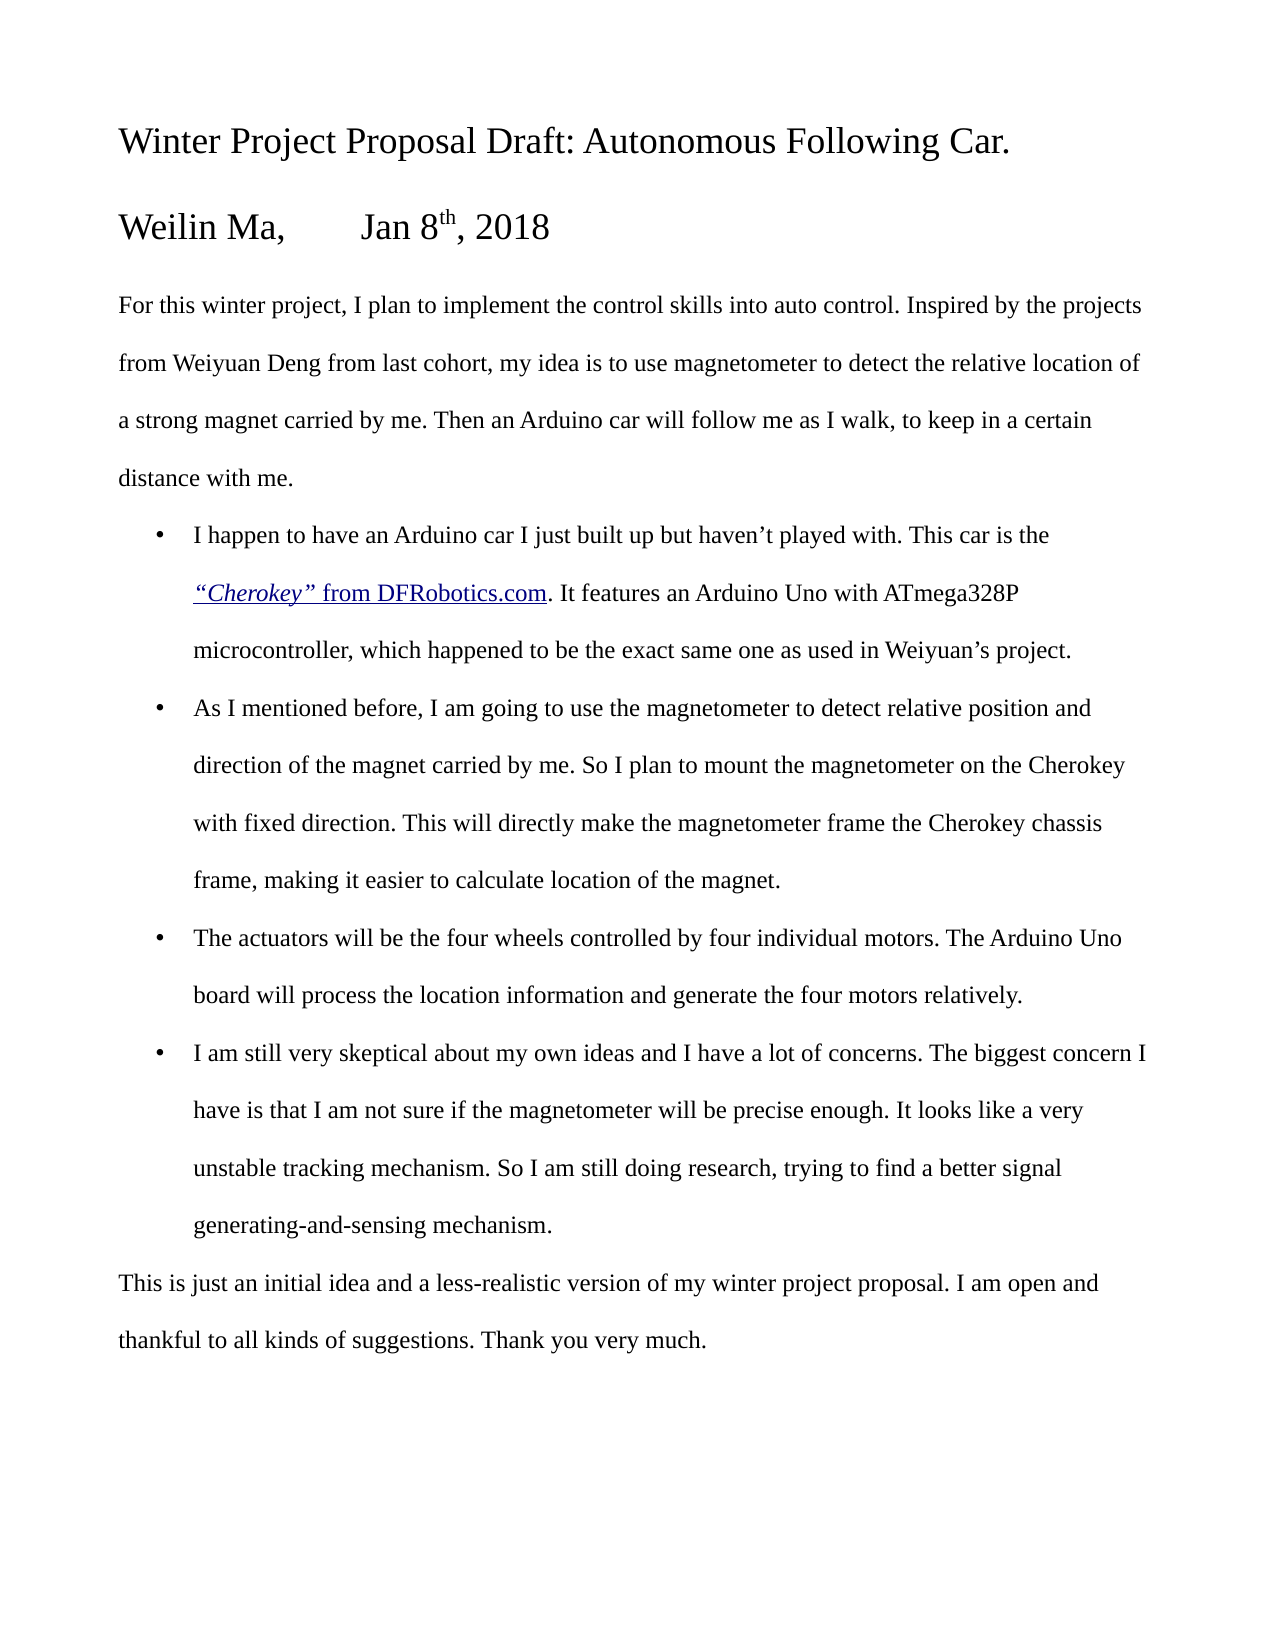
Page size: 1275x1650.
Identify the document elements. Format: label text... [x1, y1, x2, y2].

list As I mentioned before, I am going to use the magnetometer to detect relative position and direction of the magnet carried by me. So I plan to mount the magnetometer on the Cherokey with fixed direction. This will directly make the magnetometer frame the Cherokey chassis frame, making it easier to calculate location of the magnet. [156, 693, 1157, 894]
list The actuators will be the four wheels controlled by four individual motors. The Arduino Uno board will process the location information and generate the four motors relatively. [156, 923, 1157, 1009]
text Weilin Ma, Jan 8th, 2018 [118, 204, 1157, 247]
text For this winter project, I plan to implement the control skills into auto control. Inspired by the projects from Weiyuan Deng from last cohort, my idea is to use magnetometer to detect the relative location of a strong magnet carried by me. Then an Arduino car will follow me as I walk, to keep in a certain distance with me. [118, 291, 1157, 492]
text This is just an initial idea and a less-realistic version of my winter project proposal. I am open and thankful to all kinds of suggestions. Thank you very much. [118, 1268, 1157, 1354]
list I am still very skeptical about my own ideas and I have a lot of concerns. The biggest concern I have is that I am not sure if the magnetometer will be precise enough. It looks like a very unstable tracking mechanism. So I am still doing research, trying to find a better signal generating-and-sensing mechanism. [156, 1038, 1157, 1239]
text Winter Project Proposal Draft: Autonomous Following Car. [118, 118, 1157, 161]
list I happen to have an Arduino car I just built up but haven’t played with. This car is the “Cherokey” from DFRobotics.com. It features an Arduino Uno with ATmega328P microcontroller, which happened to be the exact same one as used in Weiyuan’s project. [156, 521, 1157, 664]
